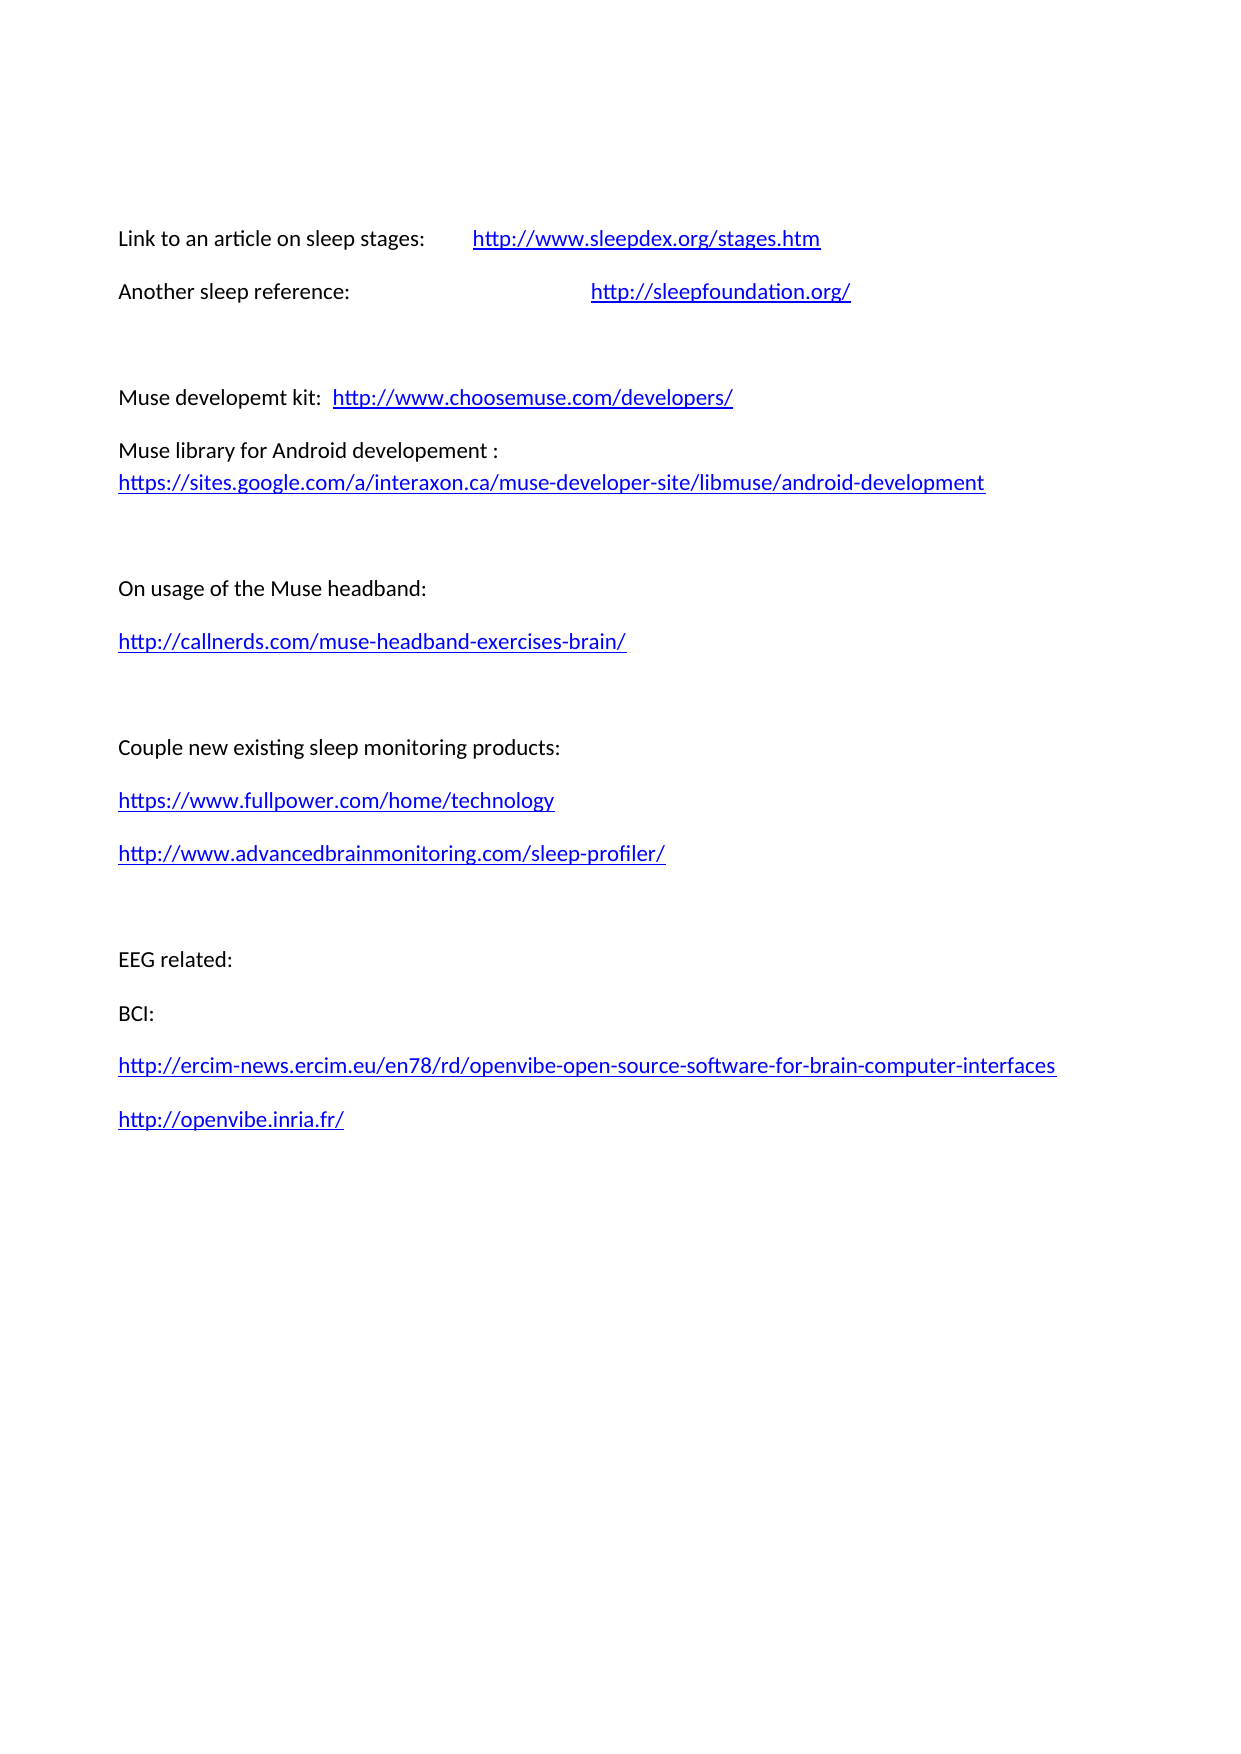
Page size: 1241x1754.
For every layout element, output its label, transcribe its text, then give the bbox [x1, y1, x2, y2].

text http://www.advancedbrainmonitoring.com/sleep-profiler/ [118, 839, 1122, 868]
text Another sleep reference: http://sleepfoundation.org/ [118, 277, 1122, 305]
text Couple new existing sleep monitoring products: [118, 733, 1122, 762]
text EEG related: [118, 946, 1122, 974]
text Muse library for Android developement : https://sites.google.com/a/interaxon.ca/muse-developer-site/libmuse/android-development [118, 436, 1122, 496]
text http://callnerds.com/muse-headband-exercises-brain/ [118, 627, 1122, 656]
text BCI: [118, 999, 1122, 1027]
text Muse developemt kit: http://www.choosemuse.com/developers/ [118, 383, 1122, 411]
text http://openvibe.inria.fr/ [118, 1105, 1122, 1133]
text http://ercim-news.ercim.eu/en78/rd/openvibe-open-source-software-for-brain-computer-interfaces [118, 1052, 1122, 1080]
text On usage of the Muse headband: [118, 574, 1122, 602]
text Link to an article on sleep stages: http://www.sleepdex.org/stages.htm [118, 224, 1122, 252]
text https://www.fullpower.com/home/technology [118, 787, 1122, 814]
